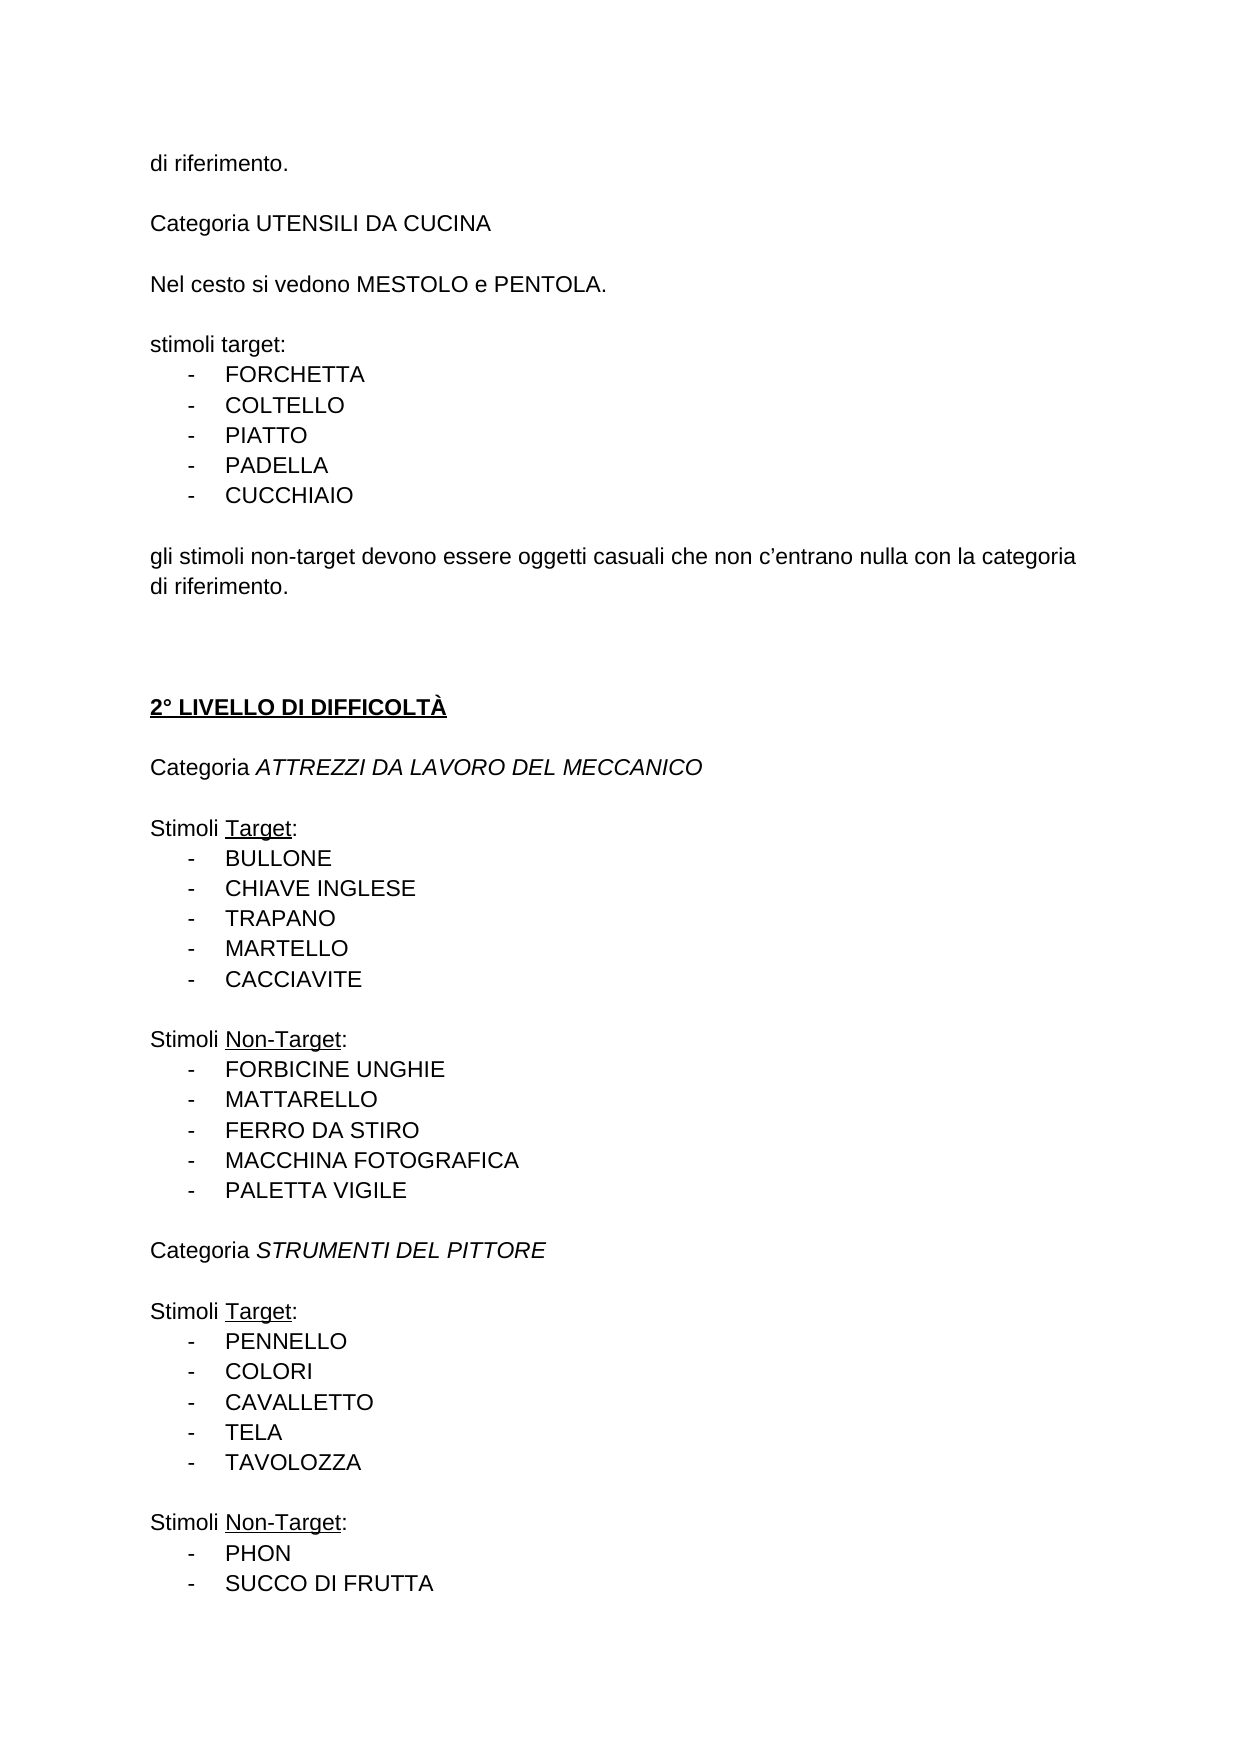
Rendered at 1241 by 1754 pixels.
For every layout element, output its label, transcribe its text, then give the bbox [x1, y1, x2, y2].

text Stimoli Non-Target: [150, 1509, 1090, 1536]
text Categoria UTENSILI DA CUCINA [150, 210, 1090, 237]
list PHON [187, 1539, 1090, 1566]
list BULLONE [187, 845, 1090, 871]
text Stimoli Target: [150, 814, 1090, 841]
list TELA [187, 1419, 1090, 1445]
list CACCIAVITE [187, 966, 1090, 992]
list CAVALLETTO [187, 1388, 1090, 1415]
text Stimoli Non-Target: [150, 1026, 1090, 1052]
list PALETTA VIGILE [187, 1177, 1090, 1203]
text 2° LIVELLO DI DIFFICOLTÀ [150, 694, 1090, 720]
list PENNELLO [187, 1328, 1090, 1354]
text Categoria ATTREZZI DA LAVORO DEL MECCANICO [150, 754, 1090, 781]
text Stimoli Target: [150, 1298, 1090, 1324]
list MACCHINA FOTOGRAFICA [187, 1147, 1090, 1173]
list FORCHETTA [187, 361, 1090, 388]
list COLORI [187, 1358, 1090, 1385]
list PIATTO [187, 422, 1090, 448]
list MARTELLO [187, 935, 1090, 962]
list TAVOLOZZA [187, 1449, 1090, 1475]
list MATTARELLO [187, 1086, 1090, 1113]
list FORBICINE UNGHIE [187, 1056, 1090, 1083]
list PADELLA [187, 452, 1090, 478]
list CUCCHIAIO [187, 482, 1090, 509]
list COLTELLO [187, 392, 1090, 418]
list TRAPANO [187, 905, 1090, 932]
text di riferimento. [150, 150, 1090, 176]
text stimoli target: [150, 331, 1090, 358]
list CHIAVE INGLESE [187, 875, 1090, 901]
text gli stimoli non-target devono essere oggetti casuali che non c’entrano nulla con la categoria di riferimento. [150, 543, 1090, 599]
list SUCCO DI FRUTTA [187, 1570, 1090, 1596]
text Nel cesto si vedono MESTOLO e PENTOLA. [150, 271, 1090, 297]
list FERRO DA STIRO [187, 1117, 1090, 1143]
text Categoria STRUMENTI DEL PITTORE [150, 1237, 1090, 1264]
